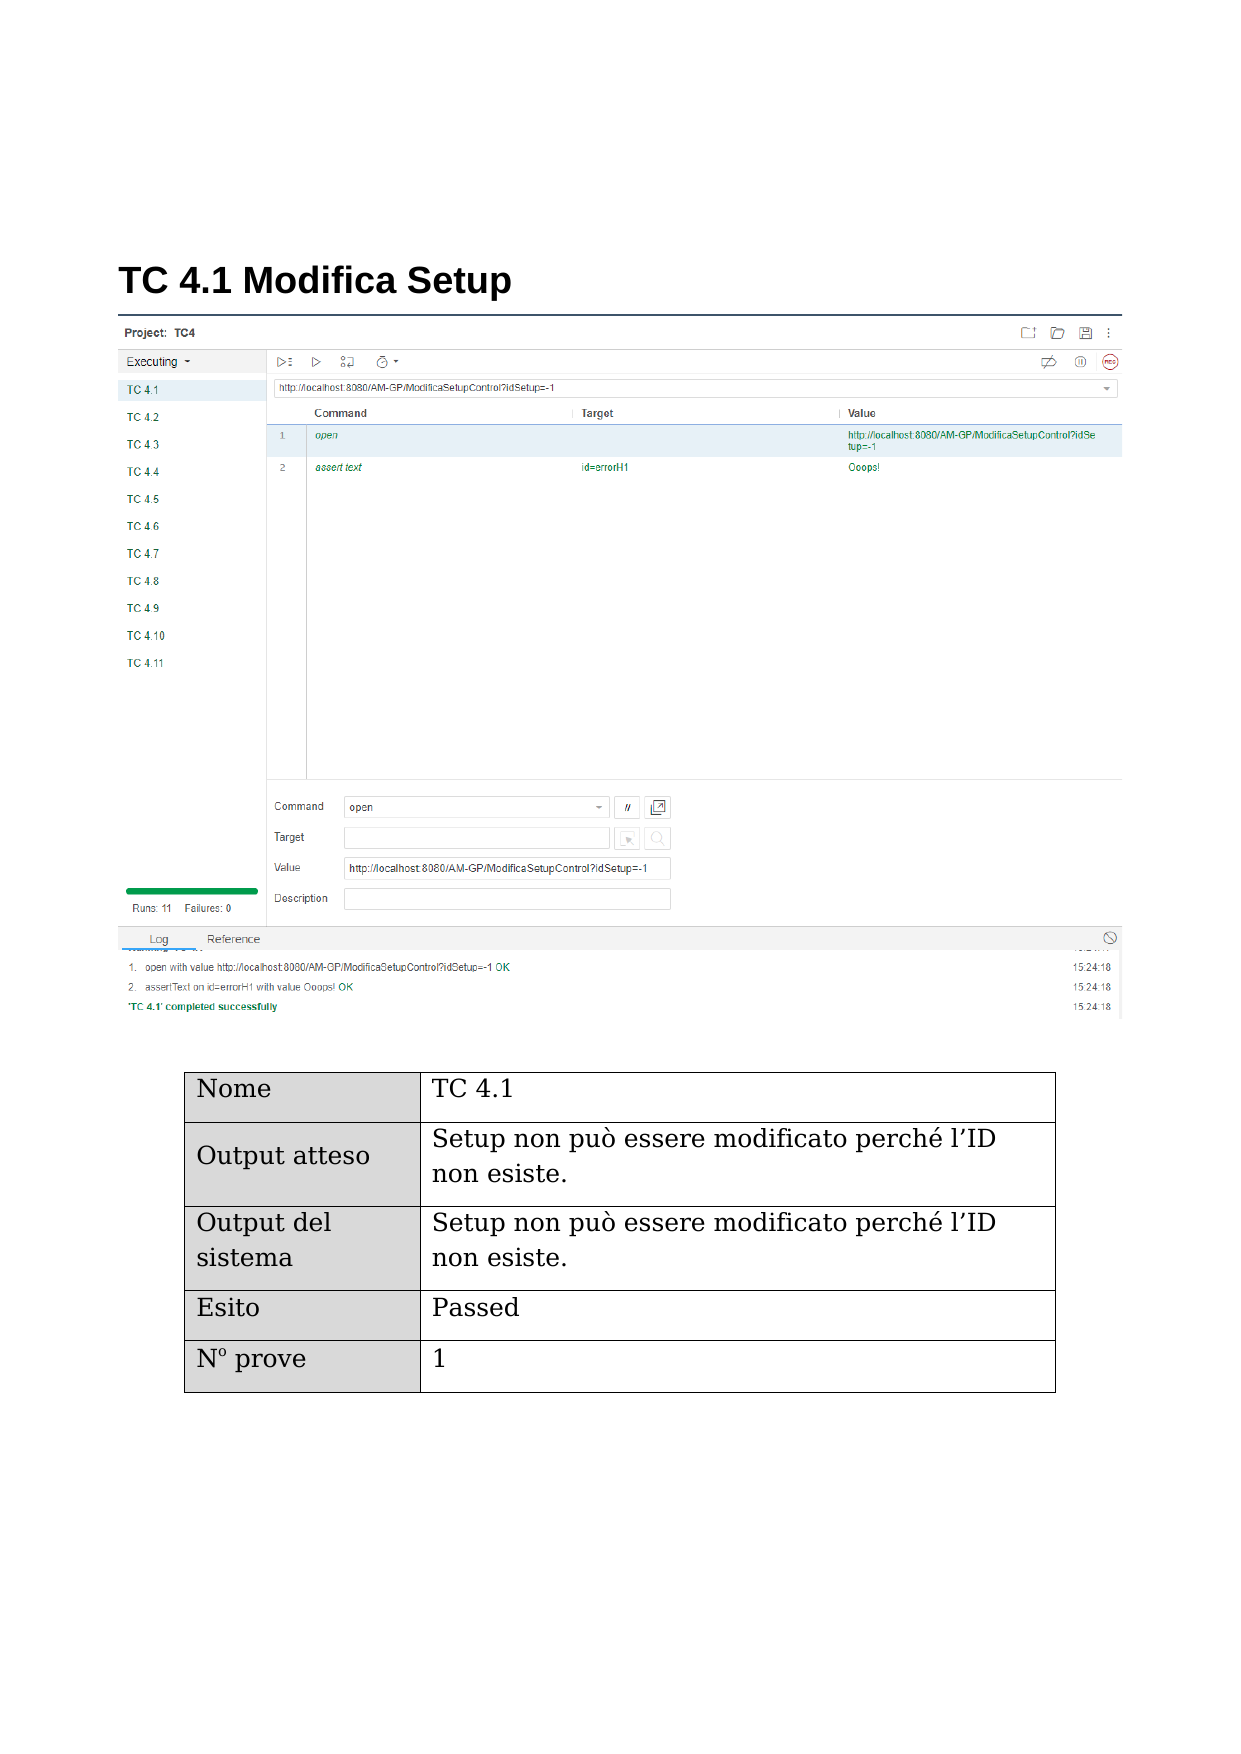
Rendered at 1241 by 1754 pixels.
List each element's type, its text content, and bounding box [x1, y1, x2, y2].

table_header TC 4.1 [421, 1073, 1055, 1122]
table_cell Output del sistema [185, 1207, 420, 1290]
table_cell Setup non può essere modificato perché l’ID non esiste. [421, 1207, 1055, 1290]
table_cell Passed [421, 1291, 1055, 1340]
table_cell Esito [185, 1291, 420, 1340]
table_cell No prove [185, 1341, 420, 1392]
table_cell Output atteso [185, 1123, 420, 1206]
table_header Nome [185, 1073, 420, 1122]
table_cell 1 [421, 1341, 1055, 1392]
subtitle TC 4.1 Modifica Setup [118, 258, 1122, 302]
picture [118, 314, 1123, 1019]
table_cell Setup non può essere modificato perché l’ID non esiste. [421, 1123, 1055, 1206]
